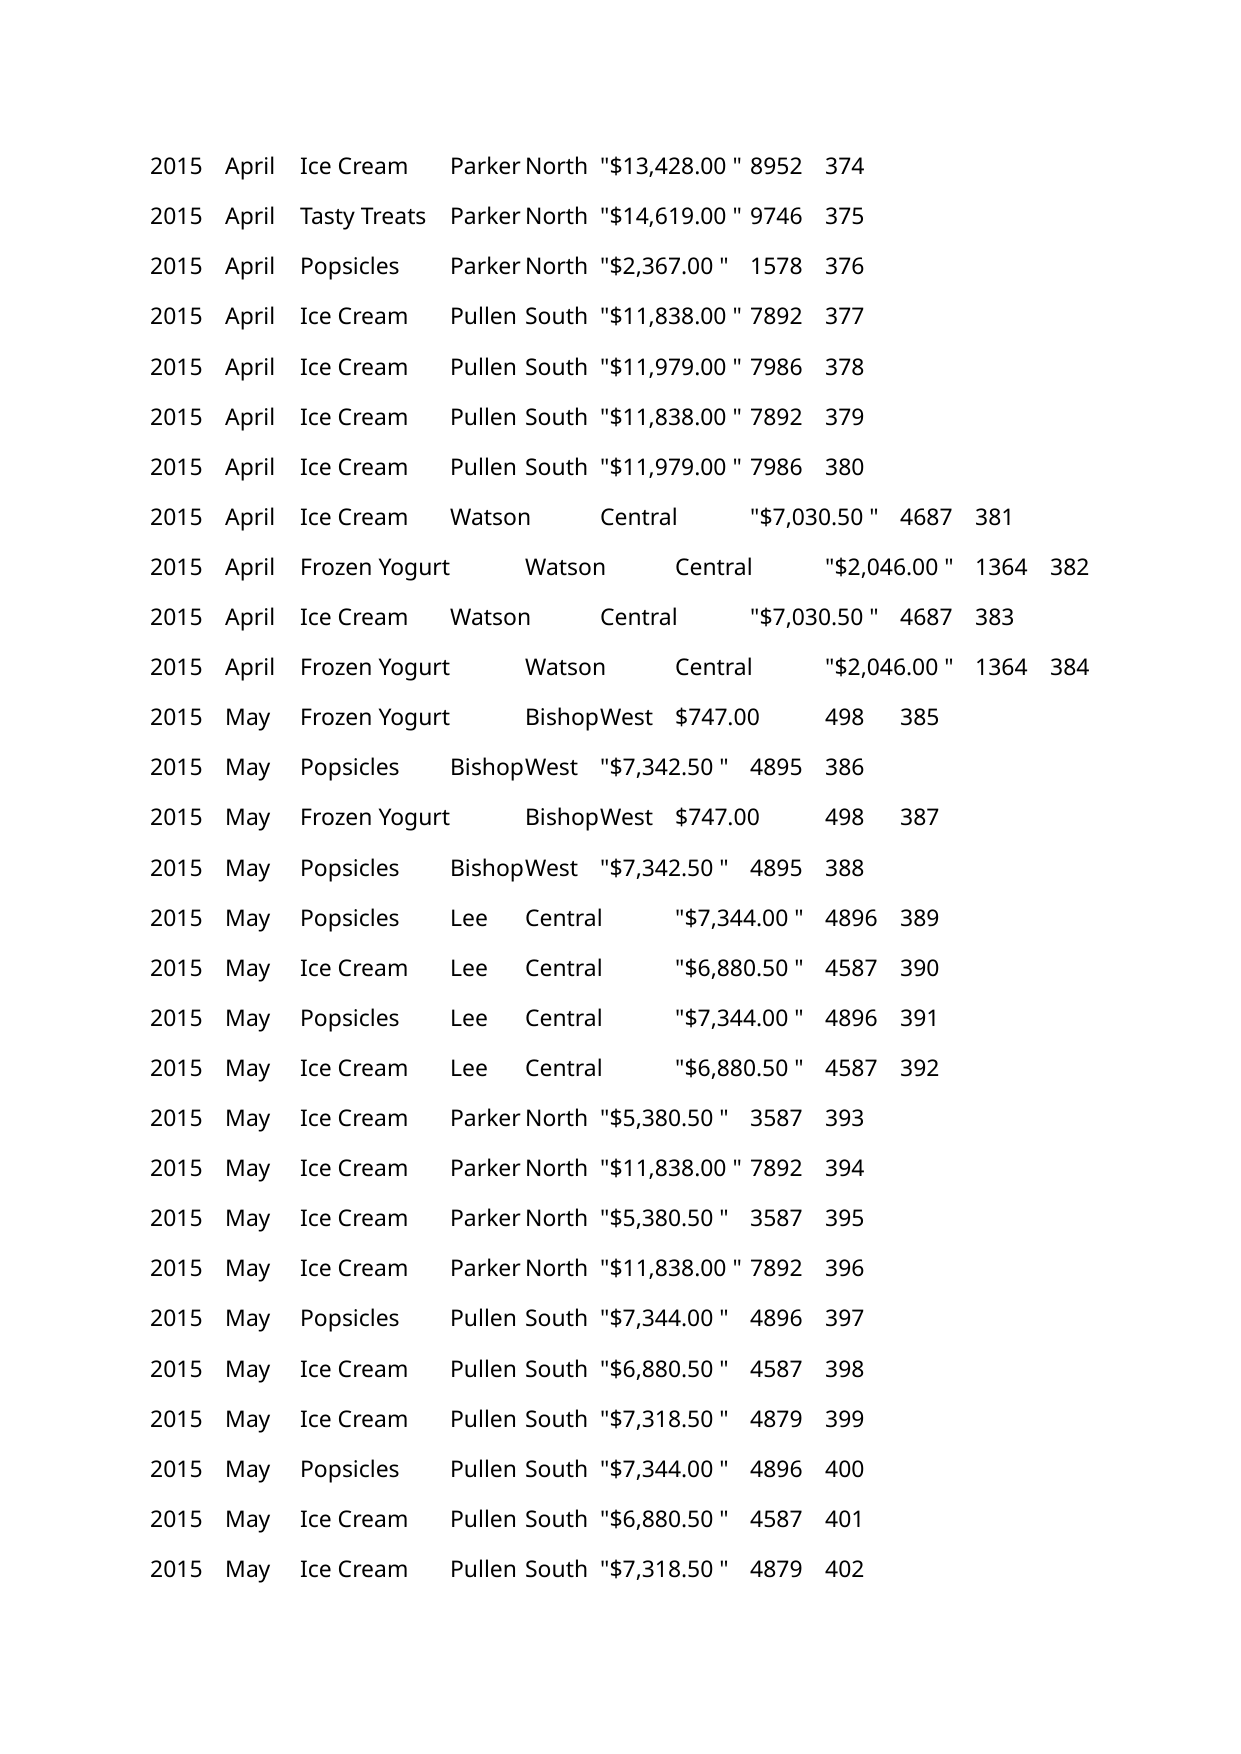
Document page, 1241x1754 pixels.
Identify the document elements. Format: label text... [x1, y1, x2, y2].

text 2015 April Popsicles Parker North "$2,367.00 " 1578 376 [150, 250, 1090, 281]
text 2015 May Popsicles Pullen South "$7,344.00 " 4896 397 [150, 1302, 1090, 1334]
text 2015 April Ice Cream Pullen South "$11,979.00 " 7986 378 [150, 350, 1090, 382]
text 2015 May Frozen Yogurt Bishop West $747.00 498 385 [150, 701, 1090, 732]
text 2015 May Ice Cream Pullen South "$6,880.50 " 4587 401 [150, 1503, 1090, 1534]
text 2015 May Frozen Yogurt Bishop West $747.00 498 387 [150, 801, 1090, 833]
text 2015 April Ice Cream Pullen South "$11,838.00 " 7892 377 [150, 300, 1090, 332]
text 2015 May Popsicles Lee Central "$7,344.00 " 4896 391 [150, 1002, 1090, 1033]
text 2015 April Frozen Yogurt Watson Central "$2,046.00 " 1364 382 [150, 551, 1090, 582]
text 2015 May Ice Cream Lee Central "$6,880.50 " 4587 392 [150, 1052, 1090, 1083]
text 2015 May Popsicles Pullen South "$7,344.00 " 4896 400 [150, 1453, 1090, 1484]
text 2015 May Popsicles Bishop West "$7,342.50 " 4895 386 [150, 751, 1090, 782]
text 2015 May Ice Cream Parker North "$5,380.50 " 3587 395 [150, 1202, 1090, 1233]
text 2015 April Frozen Yogurt Watson Central "$2,046.00 " 1364 384 [150, 651, 1090, 682]
text 2015 May Ice Cream Pullen South "$6,880.50 " 4587 398 [150, 1352, 1090, 1384]
text 2015 May Popsicles Lee Central "$7,344.00 " 4896 389 [150, 902, 1090, 933]
text 2015 May Ice Cream Lee Central "$6,880.50 " 4587 390 [150, 952, 1090, 983]
text 2015 April Ice Cream Watson Central "$7,030.50 " 4687 383 [150, 601, 1090, 632]
text 2015 April Ice Cream Parker North "$13,428.00 " 8952 374 [150, 150, 1090, 181]
text 2015 April Ice Cream Pullen South "$11,838.00 " 7892 379 [150, 401, 1090, 432]
text 2015 May Ice Cream Parker North "$11,838.00 " 7892 394 [150, 1152, 1090, 1183]
text 2015 April Ice Cream Pullen South "$11,979.00 " 7986 380 [150, 451, 1090, 482]
text 2015 May Ice Cream Parker North "$5,380.50 " 3587 393 [150, 1102, 1090, 1133]
text 2015 May Ice Cream Pullen South "$7,318.50 " 4879 399 [150, 1403, 1090, 1434]
text 2015 April Tasty Treats Parker North "$14,619.00 " 9746 375 [150, 200, 1090, 231]
text 2015 April Ice Cream Watson Central "$7,030.50 " 4687 381 [150, 501, 1090, 532]
text 2015 May Popsicles Bishop West "$7,342.50 " 4895 388 [150, 851, 1090, 883]
text 2015 May Ice Cream Parker North "$11,838.00 " 7892 396 [150, 1252, 1090, 1283]
text 2015 May Ice Cream Pullen South "$7,318.50 " 4879 402 [150, 1553, 1090, 1584]
